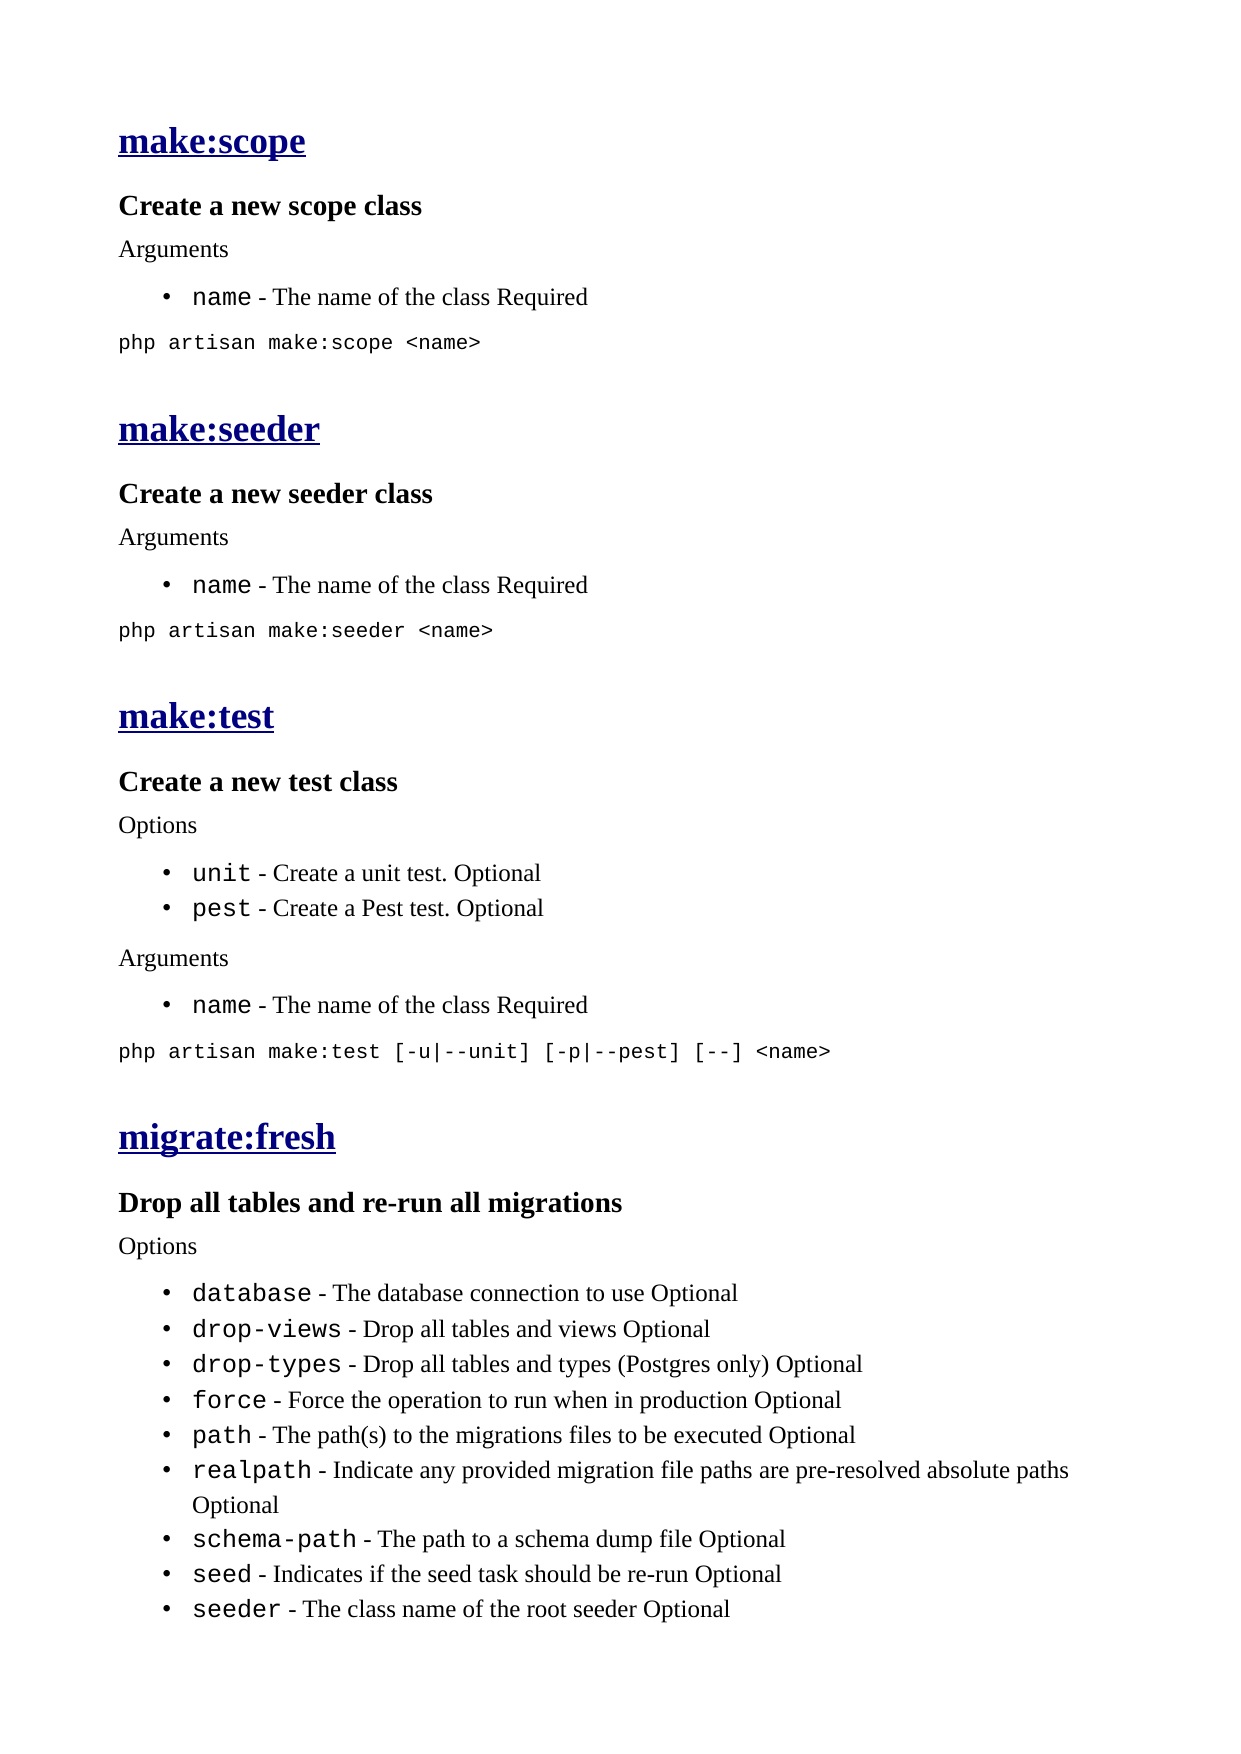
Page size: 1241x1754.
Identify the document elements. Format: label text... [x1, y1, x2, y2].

text php artisan make:scope <name> [118, 332, 1122, 356]
list name - The name of the class Required [162, 570, 1122, 601]
subtitle migrate:fresh [118, 1114, 1122, 1158]
list drop-views - Drop all tables and views Optional [162, 1314, 1122, 1345]
list force - Force the operation to run when in production Optional [162, 1385, 1122, 1416]
subtitle make:seeder [118, 406, 1122, 449]
text Arguments [118, 943, 1122, 972]
subtitle Drop all tables and re-run all migrations [118, 1185, 1122, 1218]
list realpath - Indicate any provided migration file paths are pre-resolved absolute paths Optional [162, 1456, 1122, 1519]
text Arguments [118, 522, 1122, 551]
list schema-path - The path to a schema dump file Optional [162, 1524, 1122, 1554]
subtitle Create a new seeder class [118, 476, 1122, 510]
subtitle Create a new test class [118, 764, 1122, 797]
list name - The name of the class Required [162, 282, 1122, 313]
text Options [118, 1231, 1122, 1259]
subtitle Create a new scope class [118, 188, 1122, 222]
text php artisan make:test [-u|--unit] [-p|--pest] [--] <name> [118, 1041, 1122, 1064]
list seeder - The class name of the root seeder Optional [162, 1594, 1122, 1625]
text Options [118, 810, 1122, 839]
list pest - Create a Pest test. Optional [162, 893, 1122, 924]
text Arguments [118, 234, 1122, 263]
list unit - Create a unit test. Optional [162, 858, 1122, 888]
list seed - Indicates if the seed task should be re-run Optional [162, 1559, 1122, 1590]
list drop-types - Drop all tables and types (Postgres only) Optional [162, 1349, 1122, 1380]
subtitle make:test [118, 694, 1122, 737]
text php artisan make:seeder <name> [118, 620, 1122, 643]
subtitle make:scope [118, 118, 1122, 161]
list path - The path(s) to the migrations files to be executed Optional [162, 1420, 1122, 1451]
list database - The database connection to use Optional [162, 1278, 1122, 1309]
list name - The name of the class Required [162, 991, 1122, 1021]
